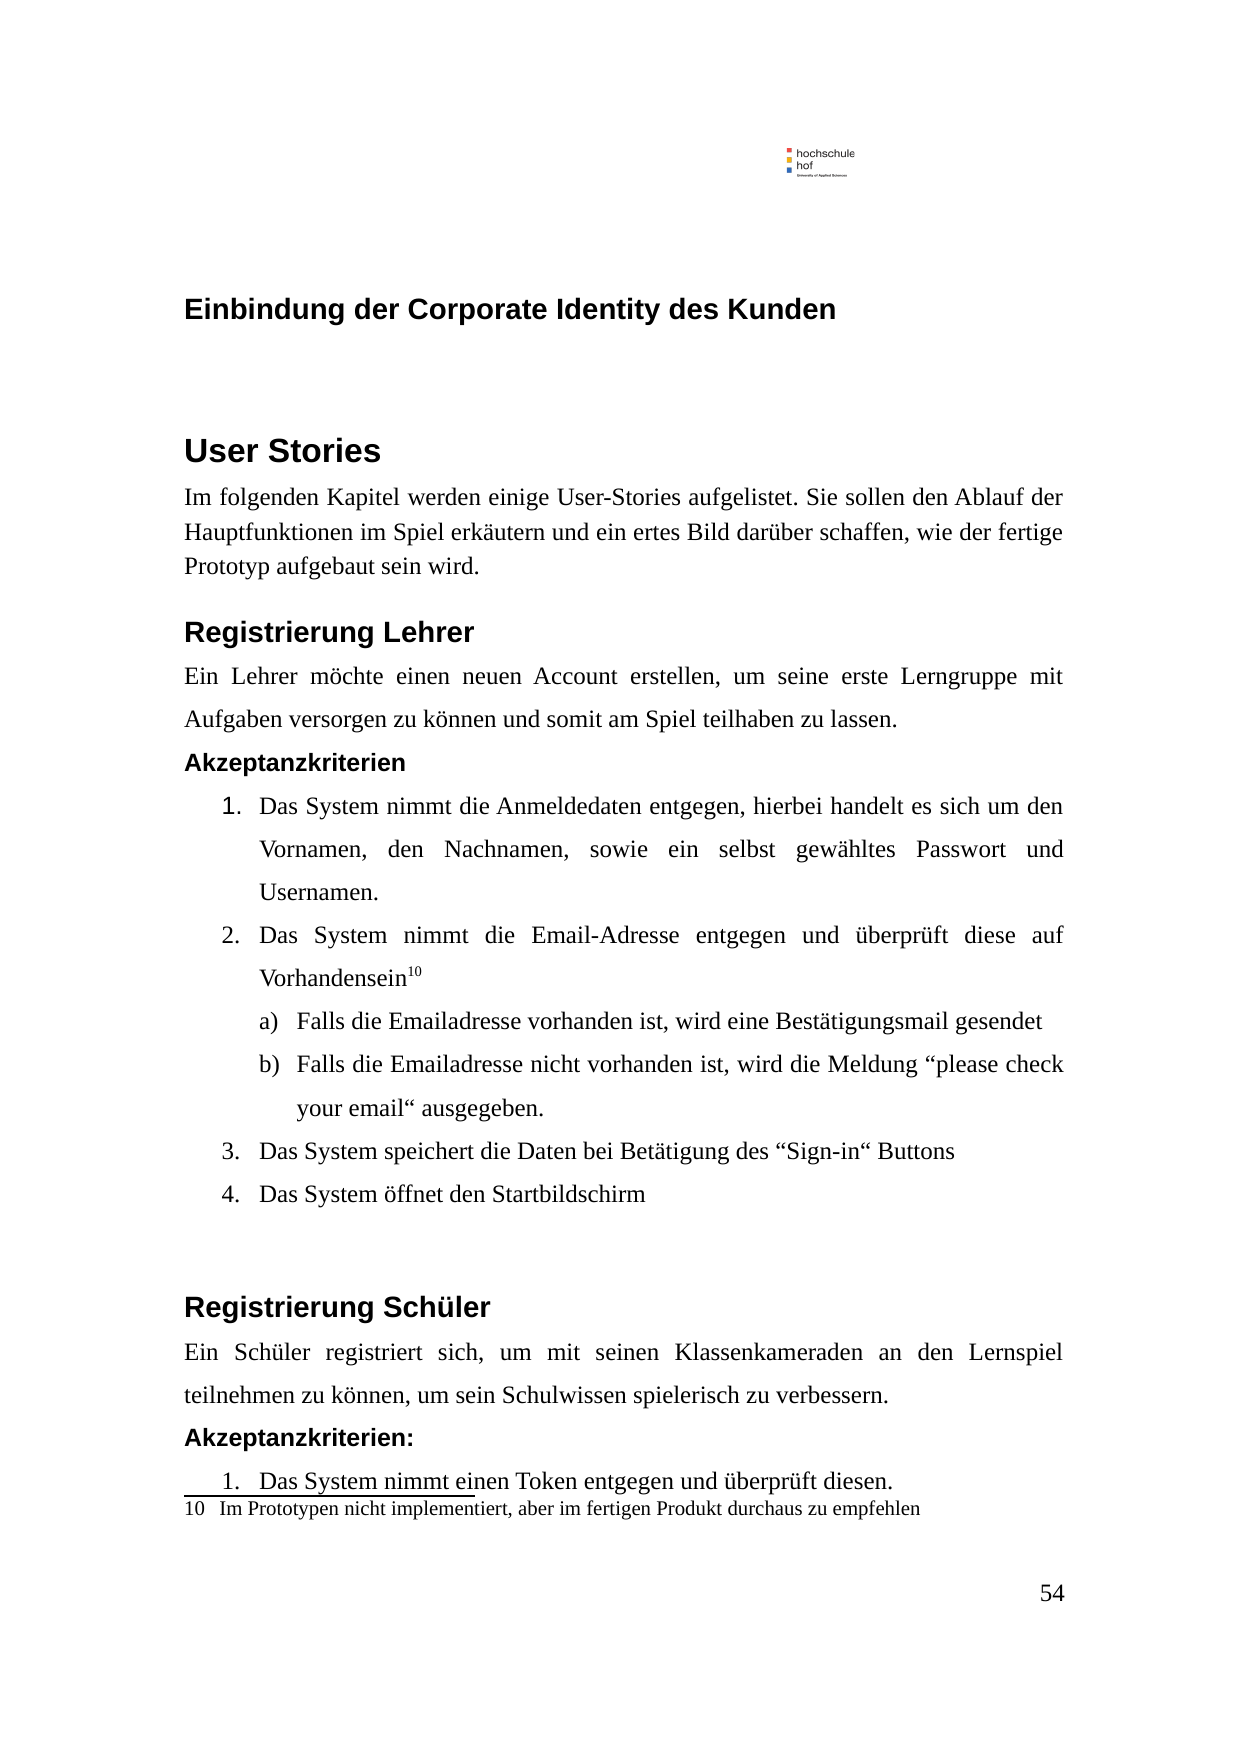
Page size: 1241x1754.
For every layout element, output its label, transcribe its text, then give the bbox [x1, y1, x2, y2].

text Ein Lehrer möchte einen neuen Account erstellen, um seine erste Lerngruppe mit Aufgaben versorgen zu können und somit am Spiel teilhaben zu lassen. [184, 661, 1064, 733]
text Im folgenden Kapitel werden einige User-Stories aufgelistet. Sie sollen den Ablauf der Hauptfunktionen im Spiel erkäutern und ein ertes Bild darüber schaffen, wie der fertige Prototyp aufgebaut sein wird. [184, 482, 1064, 580]
picture [786, 148, 855, 177]
list Falls die Emailadresse vorhanden ist, wird eine Bestätigungsmail gesendet [259, 1006, 1064, 1035]
list Das System nimmt die Anmeldedaten entgegen, hierbei handelt es sich um den Vornamen, den Nachnamen, sowie ein selbst gewähltes Passwort und Usernamen. [221, 791, 1064, 906]
subtitle Registrierung Schüler [184, 1290, 1064, 1324]
text Akzeptanzkriterien [184, 747, 1064, 776]
subtitle Registrierung Lehrer [184, 615, 1064, 649]
subtitle Einbindung der Corporate Identity des Kunden [184, 292, 1064, 326]
list Im Prototypen nicht implementiert, aber im fertigen Produkt durchaus zu empfehlen [184, 1496, 1064, 1520]
list Falls die Emailadresse nicht vorhanden ist, wird die Meldung “please check your email“ ausgegeben. [259, 1049, 1064, 1121]
list Das System speichert die Daten bei Betätigung des “Sign-in“ Buttons [221, 1136, 1064, 1164]
list Das System öffnet den Startbildschirm [221, 1179, 1064, 1208]
list Das System nimmt die Email-Adresse entgegen und überprüft diese auf Vorhandensein [221, 920, 1064, 992]
text Akzeptanzkriterien: [184, 1423, 1064, 1452]
subtitle User Stories [184, 431, 1064, 470]
text Ein Schüler registriert sich, um mit seinen Klassenkameraden an den Lernspiel teilnehmen zu können, um sein Schulwissen spielerisch zu verbessern. [184, 1337, 1064, 1408]
list Das System nimmt einen Token entgegen und überprüft diesen. [221, 1466, 1064, 1495]
